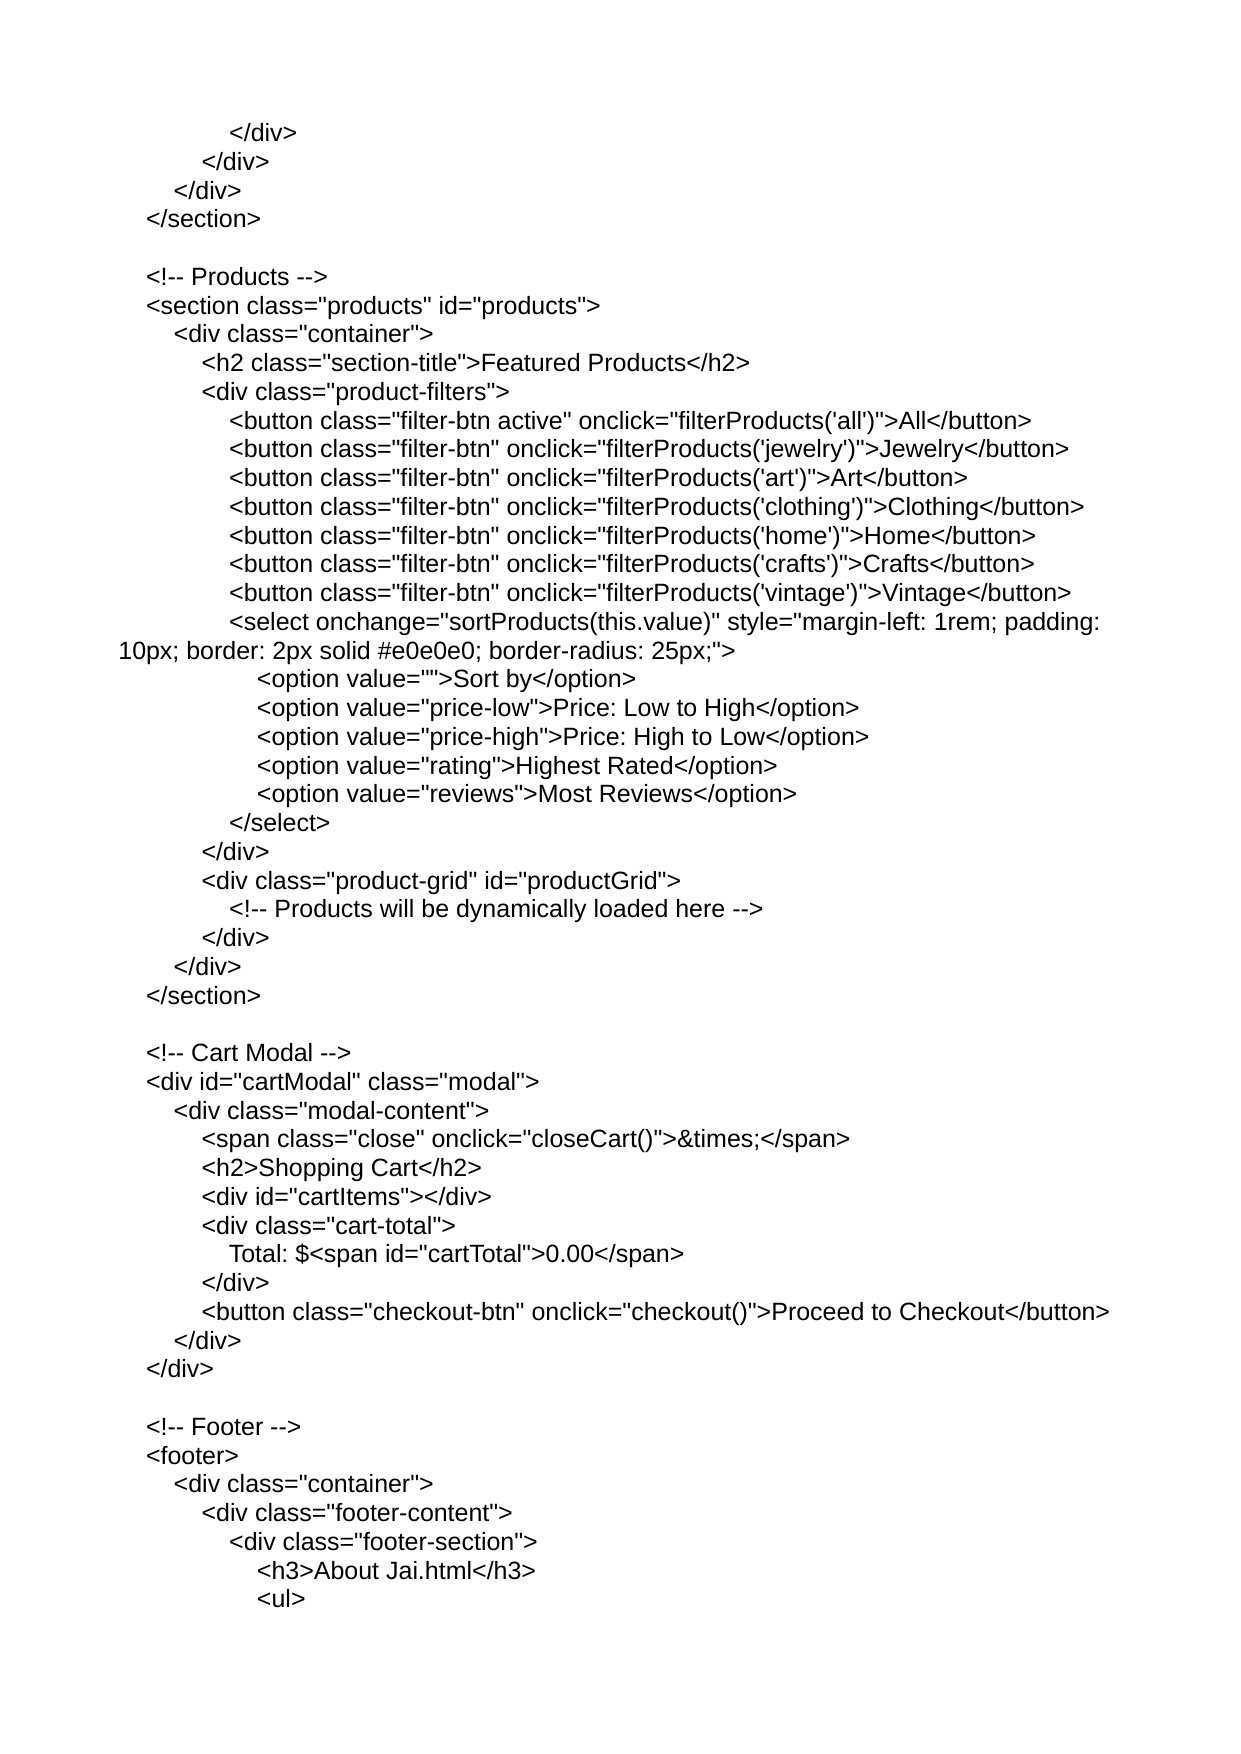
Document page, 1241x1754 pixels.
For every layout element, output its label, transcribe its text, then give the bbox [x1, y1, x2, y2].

text <button class="filter-btn" onclick="filterProducts('jewelry')">Jewelry</button> [118, 434, 1122, 463]
text <button class="filter-btn" onclick="filterProducts('art')">Art</button> [118, 463, 1122, 492]
text <span class="close" onclick="closeCart()">&times;</span> [118, 1124, 1122, 1153]
text <h2 class="section-title">Featured Products</h2> [118, 348, 1122, 377]
text </div> [118, 837, 1122, 866]
text <select onchange="sortProducts(this.value)" style="margin-left: 1rem; padding: 10px; border: 2px solid #e0e0e0; border-radius: 25px;"> [118, 607, 1122, 664]
text <div class="container"> [118, 319, 1122, 348]
text <!-- Footer --> [118, 1412, 1122, 1441]
text <div class="footer-content"> [118, 1498, 1122, 1527]
text </section> [118, 981, 1122, 1009]
text <div class="modal-content"> [118, 1096, 1122, 1124]
text </div> [118, 176, 1122, 204]
text </div> [118, 923, 1122, 952]
text <div class="cart-total"> [118, 1211, 1122, 1239]
text Total: $<span id="cartTotal">0.00</span> [118, 1239, 1122, 1268]
text <section class="products" id="products"> [118, 291, 1122, 319]
text <button class="filter-btn" onclick="filterProducts('clothing')">Clothing</button> [118, 492, 1122, 521]
text <h2>Shopping Cart</h2> [118, 1153, 1122, 1182]
text <div id="cartItems"></div> [118, 1182, 1122, 1211]
text </select> [118, 808, 1122, 837]
text </div> [118, 952, 1122, 981]
text </div> [118, 1326, 1122, 1354]
text <div class="product-filters"> [118, 377, 1122, 406]
text <option value="reviews">Most Reviews</option> [118, 779, 1122, 808]
text <option value="">Sort by</option> [118, 664, 1122, 693]
text <option value="price-high">Price: High to Low</option> [118, 722, 1122, 751]
text </div> [118, 1268, 1122, 1297]
text <div class="container"> [118, 1469, 1122, 1498]
text </section> [118, 204, 1122, 233]
text <button class="filter-btn" onclick="filterProducts('home')">Home</button> [118, 521, 1122, 549]
text <footer> [118, 1441, 1122, 1469]
text <!-- Products --> [118, 262, 1122, 291]
text </div> [118, 147, 1122, 176]
text <div id="cartModal" class="modal"> [118, 1067, 1122, 1096]
text <h3>About Jai.html</h3> [118, 1556, 1122, 1584]
text <div class="product-grid" id="productGrid"> [118, 866, 1122, 894]
text <!-- Products will be dynamically loaded here --> [118, 894, 1122, 923]
text <button class="filter-btn active" onclick="filterProducts('all')">All</button> [118, 406, 1122, 434]
text </div> [118, 1354, 1122, 1383]
text <option value="price-low">Price: Low to High</option> [118, 693, 1122, 722]
text <option value="rating">Highest Rated</option> [118, 751, 1122, 779]
text <!-- Cart Modal --> [118, 1038, 1122, 1067]
text <button class="filter-btn" onclick="filterProducts('vintage')">Vintage</button> [118, 578, 1122, 607]
text <button class="checkout-btn" onclick="checkout()">Proceed to Checkout</button> [118, 1297, 1122, 1326]
text <button class="filter-btn" onclick="filterProducts('crafts')">Crafts</button> [118, 549, 1122, 578]
text <ul> [118, 1584, 1122, 1613]
text <div class="footer-section"> [118, 1527, 1122, 1556]
text </div> [118, 118, 1122, 147]
